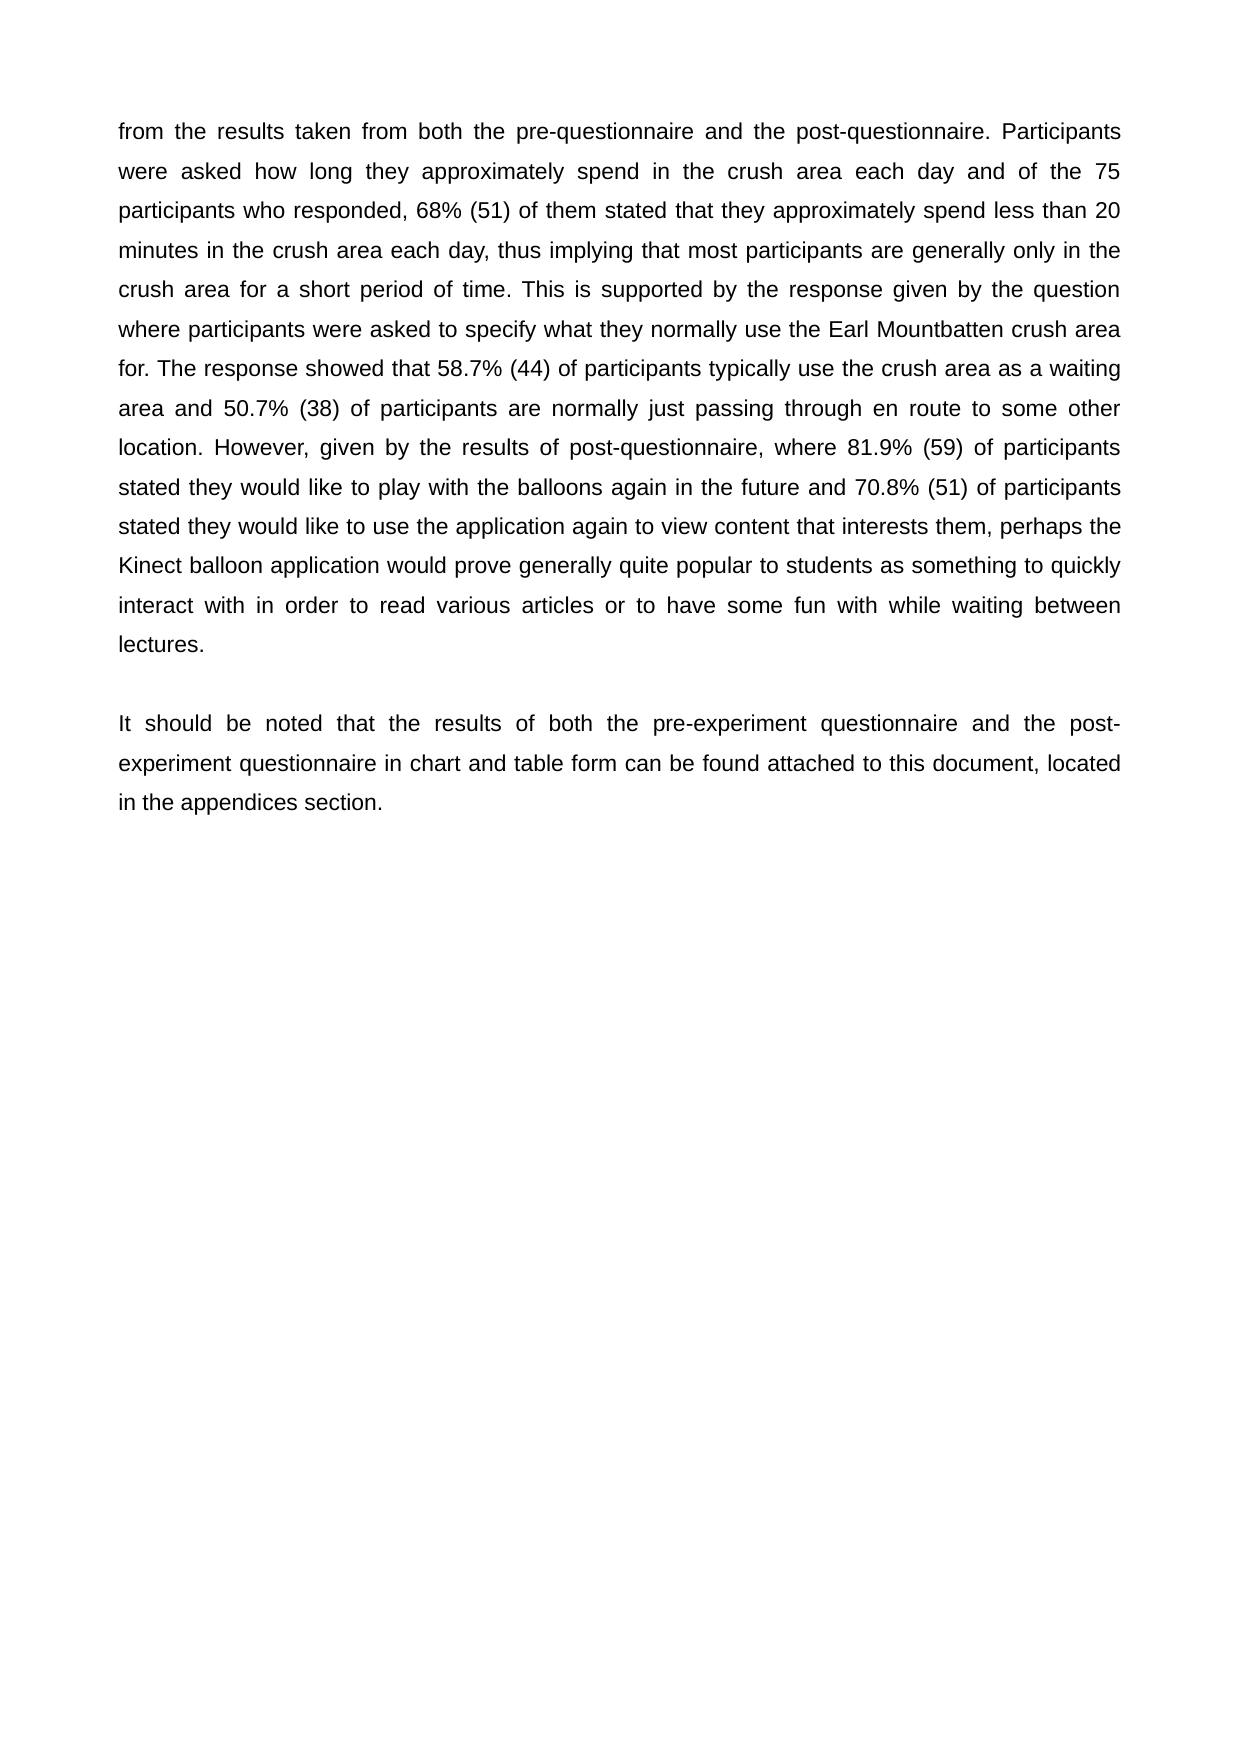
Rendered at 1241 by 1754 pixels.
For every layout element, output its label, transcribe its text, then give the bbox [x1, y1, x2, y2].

text It should be noted that the results of both the pre-experiment questionnaire and the post-experiment questionnaire in chart and table form can be found attached to this document, located in the appendices section. [118, 710, 1122, 816]
text from the results taken from both the pre-questionnaire and the post-questionnaire. Participants were asked how long they approximately spend in the crush area each day and of the 75 participants who responded, 68% (51) of them stated that they approximately spend less than 20 minutes in the crush area each day, thus implying that most participants are generally only in the crush area for a short period of time. This is supported by the response given by the question where participants were asked to specify what they normally use the Earl Mountbatten crush area for. The response showed that 58.7% (44) of participants typically use the crush area as a waiting area and 50.7% (38) of participants are normally just passing through en route to some other location. However, given by the results of post-questionnaire, where 81.9% (59) of participants stated they would like to play with the balloons again in the future and 70.8% (51) of participants stated they would like to use the application again to view content that interests them, perhaps the Kinect balloon application would prove generally quite popular to students as something to quickly interact with in order to read various articles or to have some fun with while waiting between lectures. [118, 118, 1122, 658]
